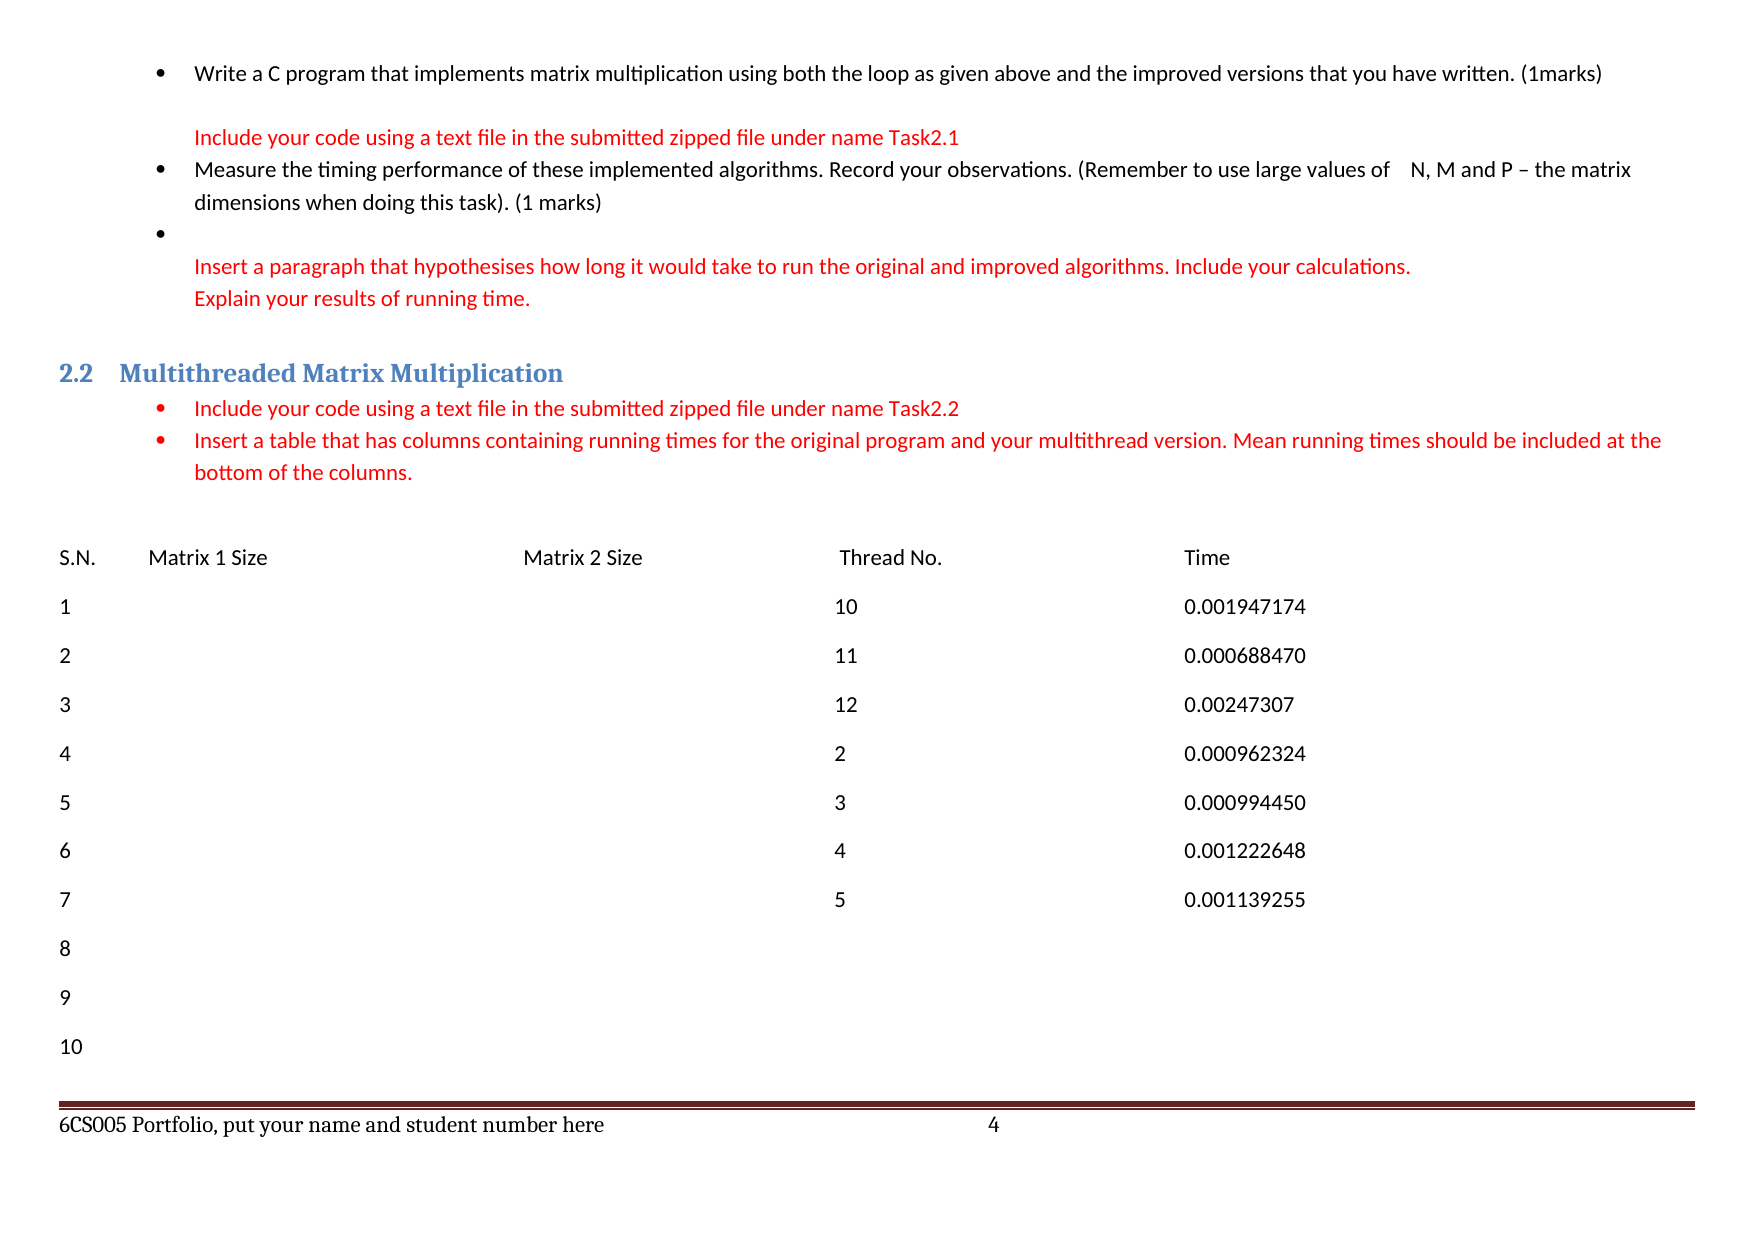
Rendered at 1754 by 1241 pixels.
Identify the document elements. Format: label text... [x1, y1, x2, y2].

table_cell [143, 1032, 523, 1081]
table_cell 11 [834, 641, 1184, 690]
table_cell [523, 641, 834, 690]
list Explain your results of running time. [194, 284, 1695, 312]
table_cell 7 [59, 886, 143, 934]
table_header Time [1184, 544, 1465, 592]
table_cell [523, 934, 834, 983]
table_cell [523, 739, 834, 788]
table_cell 0.000688470 [1184, 641, 1465, 690]
table_cell 0.000994450 [1184, 788, 1465, 837]
table_cell [523, 788, 834, 837]
table_cell [523, 1032, 834, 1081]
table_header Matrix 1 Size [143, 544, 523, 592]
table_cell [834, 934, 1184, 983]
table_cell 8 [59, 934, 143, 983]
table_cell 3 [834, 788, 1184, 837]
table_cell [834, 1032, 1184, 1081]
table_cell [1184, 983, 1465, 1032]
list Include your code using a text file in the submitted zipped file under name Task2.1 [194, 123, 1695, 151]
table_cell [1184, 934, 1465, 983]
table_cell 0.000962324 [1184, 739, 1465, 788]
table_cell [143, 886, 523, 934]
table_cell [143, 983, 523, 1032]
table_cell 3 [59, 690, 143, 739]
table_cell 9 [59, 983, 143, 1032]
table_cell 2 [59, 641, 143, 690]
table_cell [143, 934, 523, 983]
table_cell 5 [59, 788, 143, 837]
table_cell 0.001139255 [1184, 886, 1465, 934]
table_cell 12 [834, 690, 1184, 739]
table_cell [523, 690, 834, 739]
table_cell [143, 788, 523, 837]
table_cell [523, 837, 834, 886]
table_cell 2 [834, 739, 1184, 788]
table_cell 0.00247307 [1184, 690, 1465, 739]
table_cell [523, 983, 834, 1032]
table_cell 6 [59, 837, 143, 886]
table_cell 10 [59, 1032, 143, 1081]
list Insert a paragraph that hypothesises how long it would take to run the original and improved algorithms. Include your calculations. [194, 252, 1695, 280]
list Measure the timing performance of these implemented algorithms. Record your observations. (Remember to use large values of N, M and P – the matrix dimensions when doing this task). (1 marks) [157, 156, 1695, 216]
table_cell 0.001222648 [1184, 837, 1465, 886]
table_cell [143, 593, 523, 641]
table_cell [143, 641, 523, 690]
table_cell 0.001947174 [1184, 593, 1465, 641]
table_cell 4 [834, 837, 1184, 886]
list Include your code using a text file in the submitted zipped file under name Task2.2 [157, 394, 1695, 422]
table_cell 10 [834, 593, 1184, 641]
table_cell [143, 690, 523, 739]
table_header S.N. [59, 544, 143, 592]
table_cell [1184, 1032, 1465, 1081]
table_header Thread No. [834, 544, 1184, 592]
table_cell [143, 837, 523, 886]
table_cell 5 [834, 886, 1184, 934]
subtitle Multithreaded Matrix Multiplication [59, 358, 1695, 389]
table_cell [143, 739, 523, 788]
list Insert a table that has columns containing running times for the original program and your multithread version. Mean running times should be included at the bottom of the columns. [157, 426, 1695, 486]
table_cell [834, 983, 1184, 1032]
table_cell 1 [59, 593, 143, 641]
table_cell [523, 593, 834, 641]
list Write a C program that implements matrix multiplication using both the loop as given above and the improved versions that you have written. (1marks) [157, 59, 1695, 87]
table_cell [523, 886, 834, 934]
table_header Matrix 2 Size [523, 544, 834, 592]
table_cell 4 [59, 739, 143, 788]
